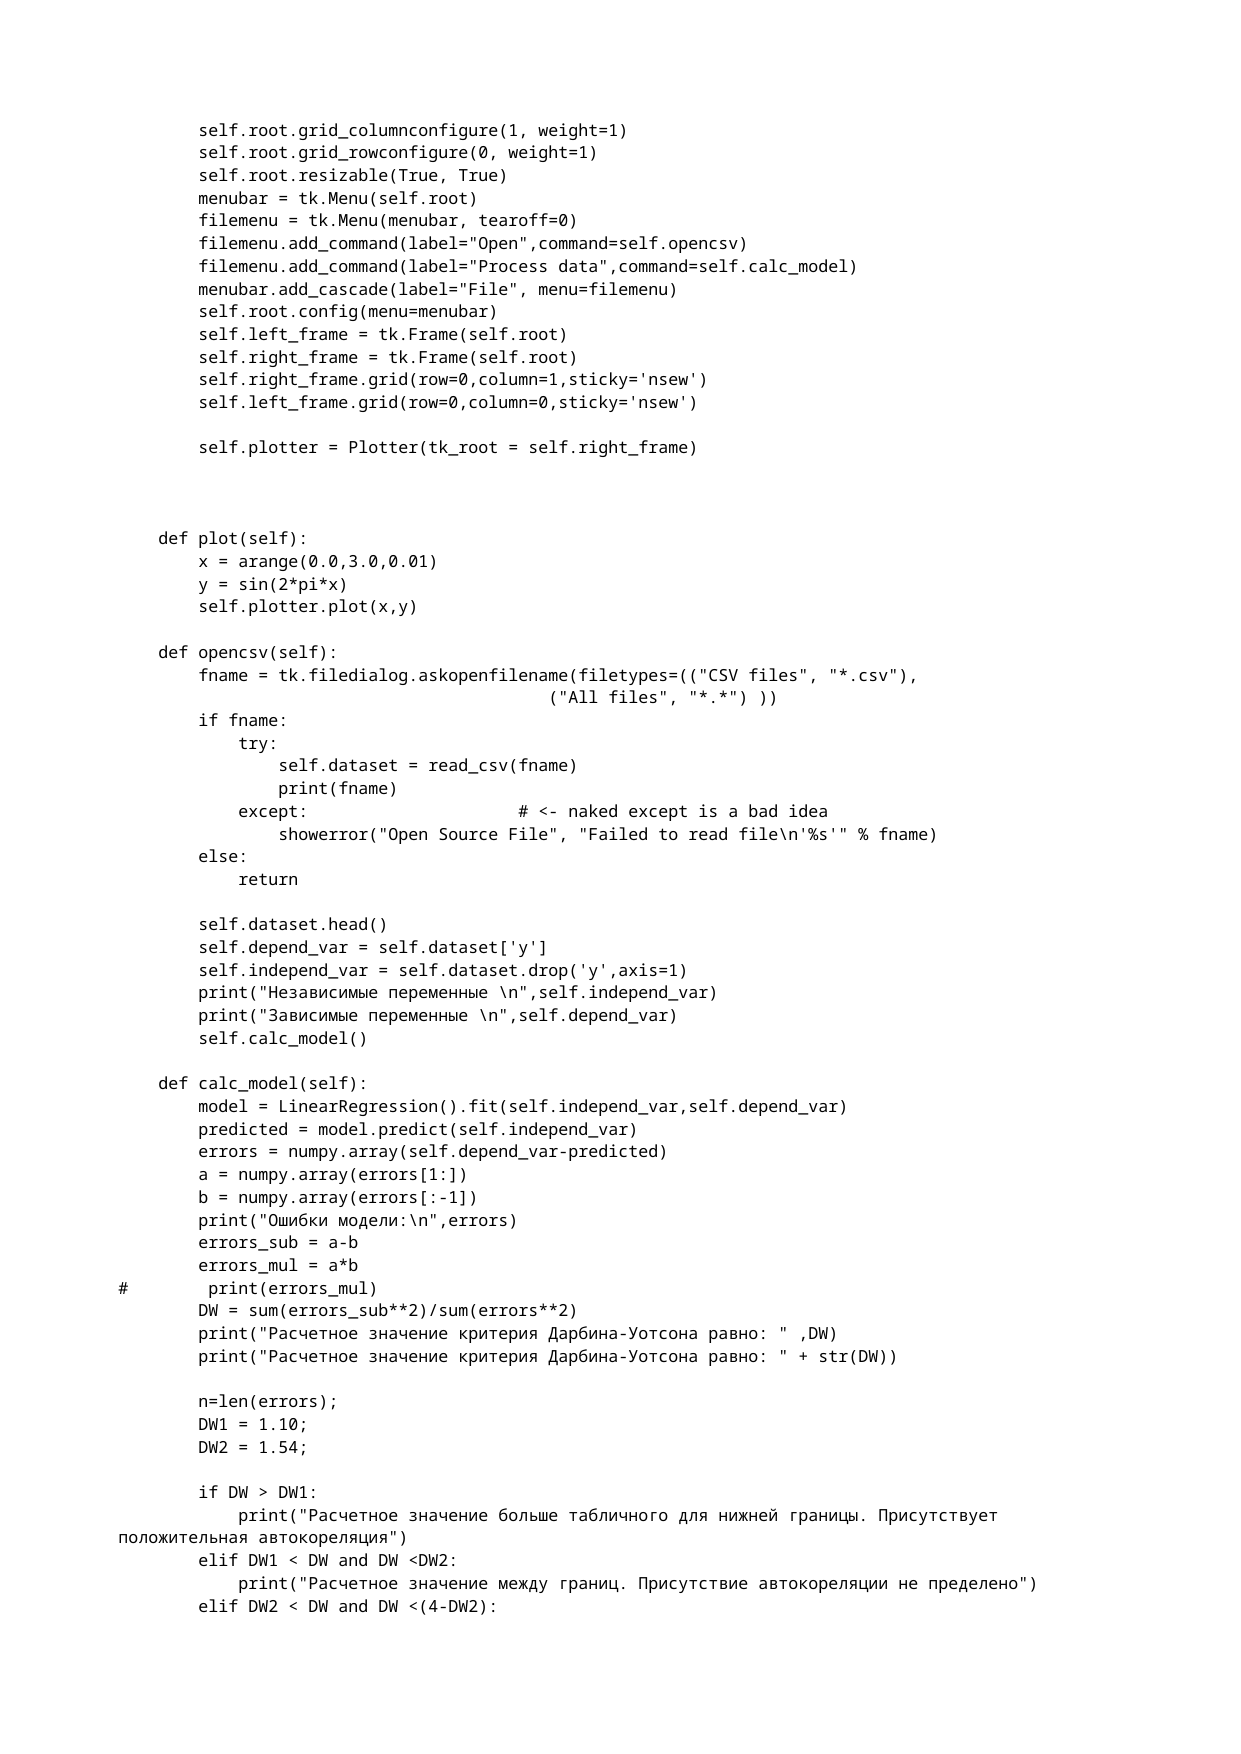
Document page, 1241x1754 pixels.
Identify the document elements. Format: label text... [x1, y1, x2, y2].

text if DW > DW1: [118, 1481, 1122, 1503]
text b = numpy.array(errors[:-1]) [118, 1185, 1122, 1208]
text self.dataset.head() [118, 913, 1122, 936]
text self.depend_var = self.dataset['y'] [118, 936, 1122, 958]
text errors_sub = a-b [118, 1231, 1122, 1253]
text elif DW2 < DW and DW <(4-DW2): [118, 1594, 1122, 1617]
text print("Расчетное значение между границ. Присутствие автокореляции не пределено") [118, 1571, 1122, 1594]
text errors_mul = a*b [118, 1253, 1122, 1276]
text self.root.config(menu=menubar) [118, 300, 1122, 322]
text print("Зависимые переменные \n",self.depend_var) [118, 1004, 1122, 1026]
text self.root.grid_rowconfigure(0, weight=1) [118, 141, 1122, 163]
text print("Расчетное значение критерия Дарбина-Уотсона равно: " + str(DW)) [118, 1344, 1122, 1367]
text menubar.add_cascade(label="File", menu=filemenu) [118, 277, 1122, 300]
text self.calc_model() [118, 1026, 1122, 1049]
text else: [118, 845, 1122, 867]
text errors = numpy.array(self.depend_var-predicted) [118, 1140, 1122, 1163]
text self.root.resizable(True, True) [118, 163, 1122, 186]
text self.dataset = read_csv(fname) [118, 754, 1122, 777]
text x = arange(0.0,3.0,0.01) [118, 549, 1122, 572]
text model = LinearRegression().fit(self.independ_var,self.depend_var) [118, 1094, 1122, 1117]
text try: [118, 731, 1122, 754]
text print("Расчетное значение больше табличного для нижней границы. Присутствует положительная автокореляция") [118, 1503, 1122, 1549]
text filemenu.add_command(label="Open",command=self.opencsv) [118, 232, 1122, 254]
text DW = sum(errors_sub**2)/sum(errors**2) [118, 1299, 1122, 1322]
text self.right_frame.grid(row=0,column=1,sticky='nsew') [118, 368, 1122, 391]
text DW1 = 1.10; [118, 1412, 1122, 1435]
text fname = tk.filedialog.askopenfilename(filetypes=(("CSV files", "*.csv"), [118, 663, 1122, 686]
text y = sin(2*pi*x) [118, 572, 1122, 595]
text if fname: [118, 708, 1122, 731]
text def calc_model(self): [118, 1072, 1122, 1094]
text predicted = model.predict(self.independ_var) [118, 1117, 1122, 1140]
text showerror("Open Source File", "Failed to read file\n'%s'" % fname) [118, 822, 1122, 845]
text n=len(errors); [118, 1390, 1122, 1412]
text self.left_frame.grid(row=0,column=0,sticky='nsew') [118, 391, 1122, 413]
text ("All files", "*.*") )) [118, 686, 1122, 708]
text self.independ_var = self.dataset.drop('y',axis=1) [118, 958, 1122, 981]
text a = numpy.array(errors[1:]) [118, 1163, 1122, 1185]
text self.left_frame = tk.Frame(self.root) [118, 322, 1122, 345]
text print("Расчетное значение критерия Дарбина-Уотсона равно: " ,DW) [118, 1322, 1122, 1344]
text def opencsv(self): [118, 640, 1122, 663]
text # print(errors_mul) [118, 1276, 1122, 1299]
text print("Ошибки модели:\n",errors) [118, 1208, 1122, 1231]
text print(fname) [118, 777, 1122, 799]
text filemenu = tk.Menu(menubar, tearoff=0) [118, 209, 1122, 232]
text self.right_frame = tk.Frame(self.root) [118, 345, 1122, 368]
text self.root.grid_columnconfigure(1, weight=1) [118, 118, 1122, 141]
text print("Независимые переменные \n",self.independ_var) [118, 981, 1122, 1004]
text elif DW1 < DW and DW <DW2: [118, 1549, 1122, 1571]
text return [118, 867, 1122, 890]
text def plot(self): [118, 527, 1122, 549]
text self.plotter = Plotter(tk_root = self.right_frame) [118, 436, 1122, 459]
text self.plotter.plot(x,y) [118, 595, 1122, 618]
text menubar = tk.Menu(self.root) [118, 186, 1122, 209]
text DW2 = 1.54; [118, 1435, 1122, 1458]
text except: # <- naked except is a bad idea [118, 799, 1122, 822]
text filemenu.add_command(label="Process data",command=self.calc_model) [118, 254, 1122, 277]
